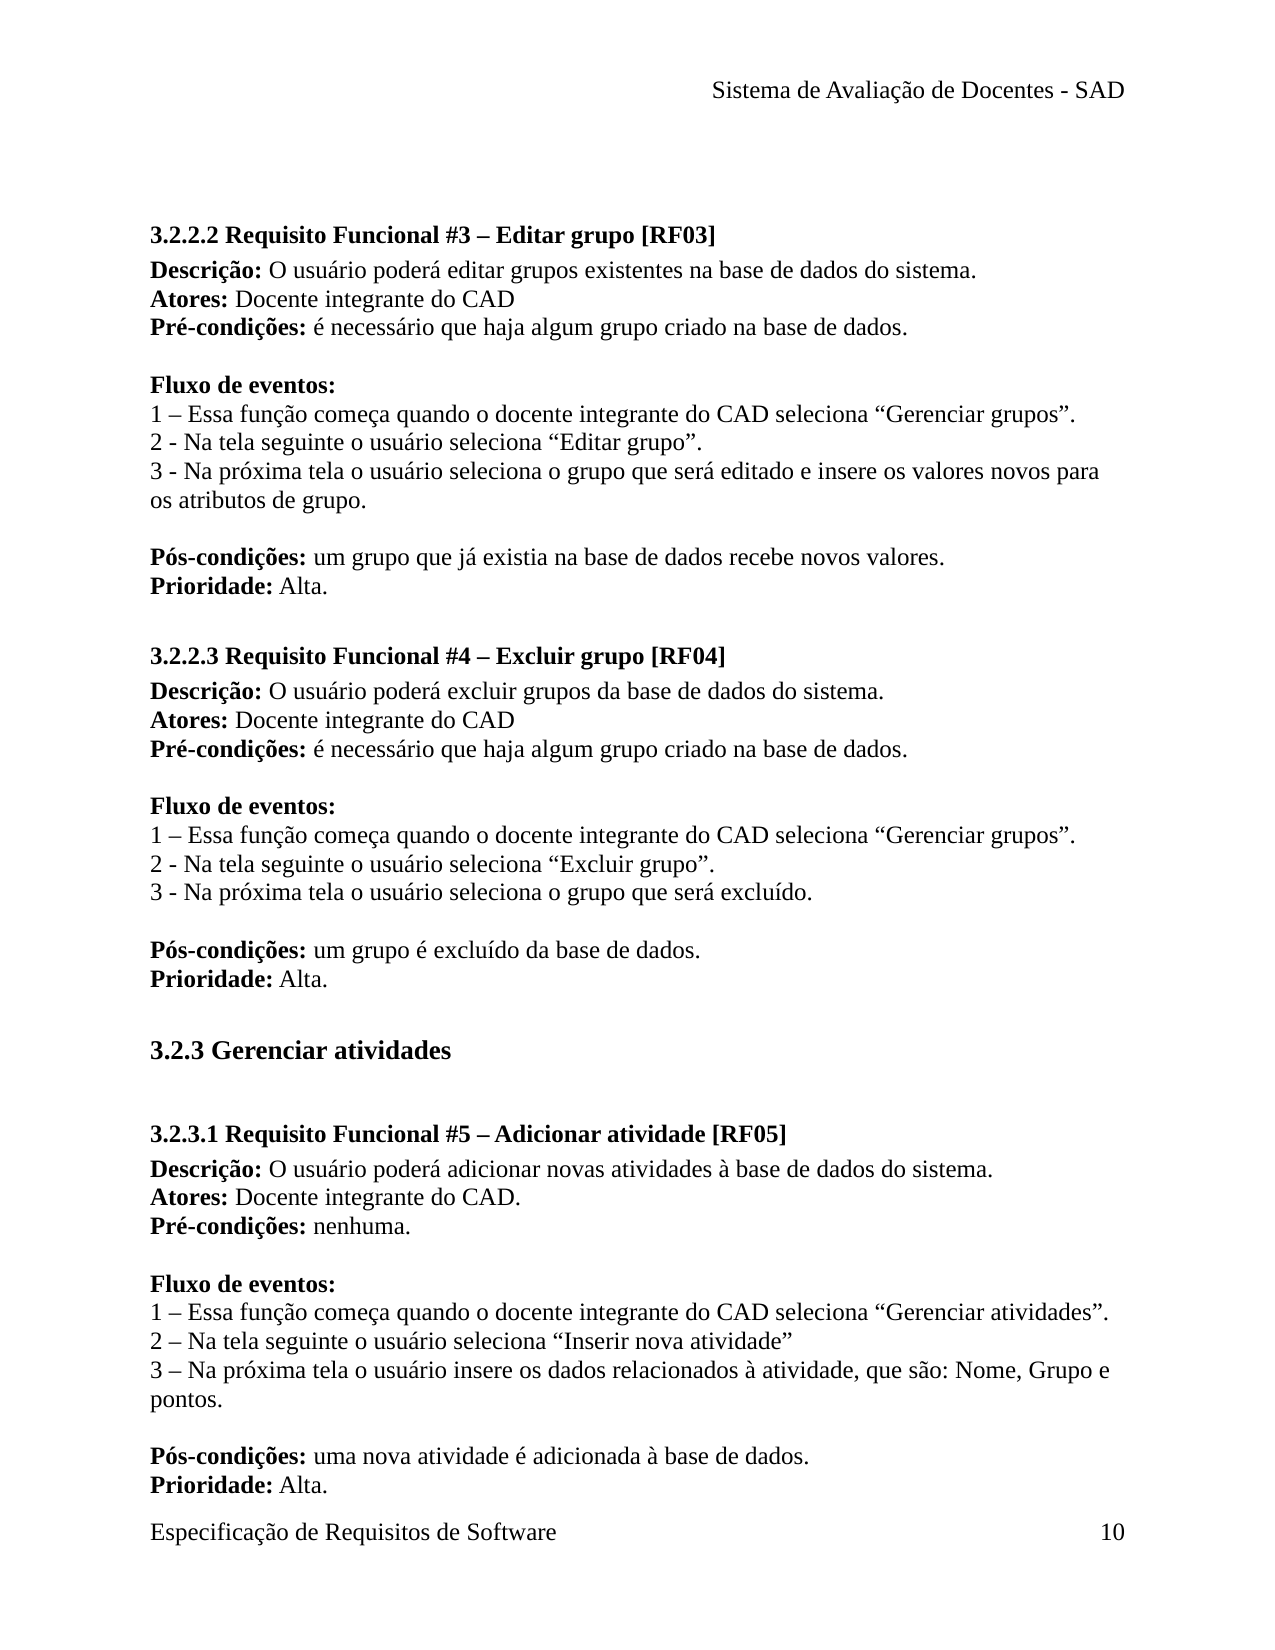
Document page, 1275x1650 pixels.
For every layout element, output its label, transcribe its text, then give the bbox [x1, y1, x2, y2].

text Descrição: O usuário poderá excluir grupos da base de dados do sistema. [150, 676, 1125, 705]
text 3 - Na próxima tela o usuário seleciona o grupo que será editado e insere os valores novos para os atributos de grupo. [150, 456, 1125, 514]
text Pré-condições: é necessário que haja algum grupo criado na base de dados. [150, 734, 1125, 762]
text Atores: Docente integrante do CAD [150, 284, 1125, 312]
text Pré-condições: nenhuma. [150, 1211, 1125, 1240]
text Pós-condições: um grupo que já existia na base de dados recebe novos valores. [150, 542, 1125, 571]
text 1 – Essa função começa quando o docente integrante do CAD seleciona “Gerenciar grupos”. [150, 820, 1125, 849]
text Prioridade: Alta. [150, 571, 1125, 600]
text 2 - Na tela seguinte o usuário seleciona “Editar grupo”. [150, 427, 1125, 456]
text 3 – Na próxima tela o usuário insere os dados relacionados à atividade, que são: Nome, Grupo e pontos. [150, 1355, 1125, 1412]
subtitle 3.2.3.1 Requisito Funcional #5 – Adicionar atividade [RF05] [150, 1119, 1125, 1147]
text Descrição: O usuário poderá adicionar novas atividades à base de dados do sistema. [150, 1154, 1125, 1182]
text Prioridade: Alta. [150, 964, 1125, 992]
text Pré-condições: é necessário que haja algum grupo criado na base de dados. [150, 312, 1125, 341]
text 1 – Essa função começa quando o docente integrante do CAD seleciona “Gerenciar grupos”. [150, 399, 1125, 427]
text Pós-condições: uma nova atividade é adicionada à base de dados. [150, 1441, 1125, 1470]
subtitle 3.2.2.3 Requisito Funcional #4 – Excluir grupo [RF04] [150, 641, 1125, 670]
text Descrição: O usuário poderá editar grupos existentes na base de dados do sistema. [150, 255, 1125, 284]
text Fluxo de eventos: [150, 370, 1125, 399]
text Atores: Docente integrante do CAD. [150, 1182, 1125, 1211]
text 2 – Na tela seguinte o usuário seleciona “Inserir nova atividade” [150, 1326, 1125, 1355]
text Fluxo de eventos: [150, 791, 1125, 820]
subtitle 3.2.3 Gerenciar atividades [150, 1034, 1125, 1065]
text 3 - Na próxima tela o usuário seleciona o grupo que será excluído. [150, 877, 1125, 906]
text Pós-condições: um grupo é excluído da base de dados. [150, 935, 1125, 964]
subtitle 3.2.2.2 Requisito Funcional #3 – Editar grupo [RF03] [150, 220, 1125, 249]
text Prioridade: Alta. [150, 1470, 1125, 1499]
text 2 - Na tela seguinte o usuário seleciona “Excluir grupo”. [150, 849, 1125, 877]
text Atores: Docente integrante do CAD [150, 705, 1125, 734]
text Fluxo de eventos: [150, 1269, 1125, 1297]
text 1 – Essa função começa quando o docente integrante do CAD seleciona “Gerenciar atividades”. [150, 1297, 1125, 1326]
